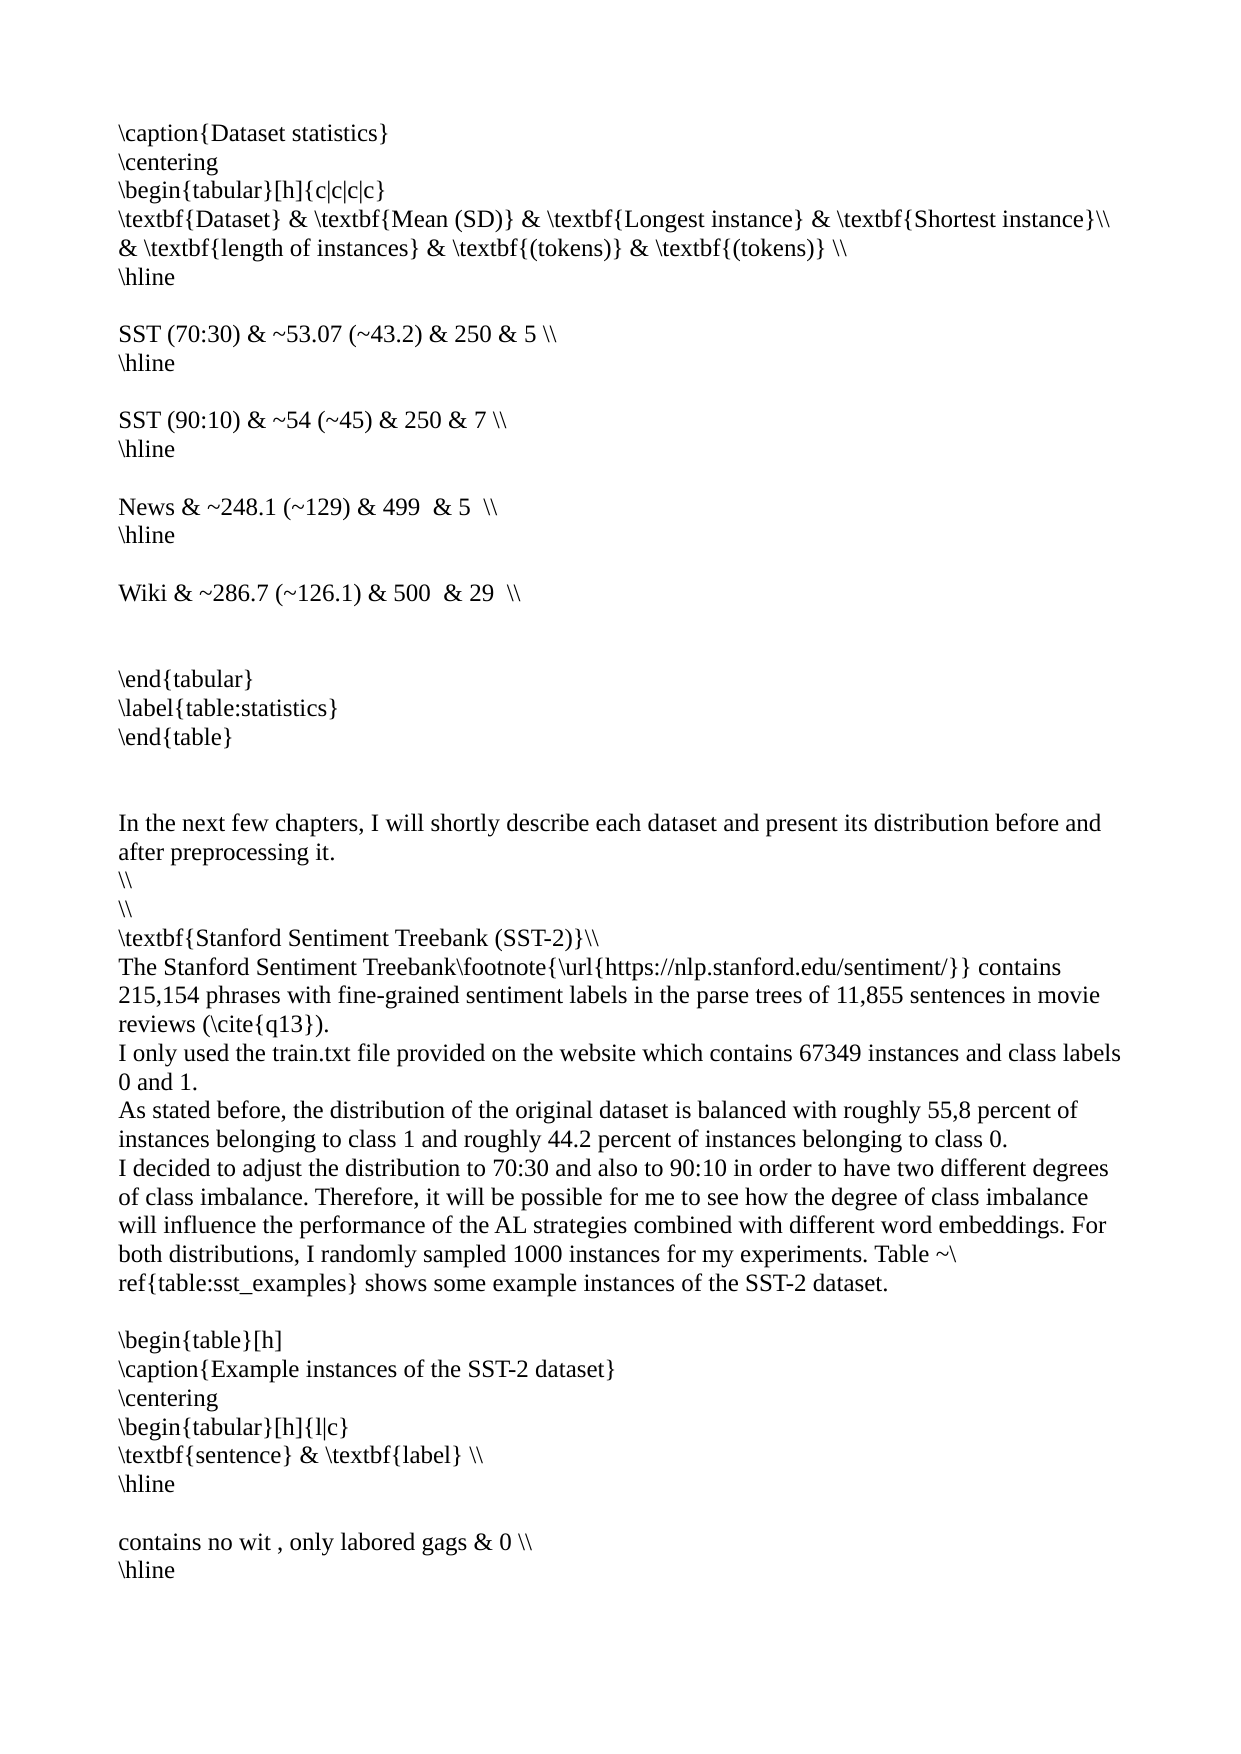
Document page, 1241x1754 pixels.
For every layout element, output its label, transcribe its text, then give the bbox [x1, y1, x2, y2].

text \textbf{Dataset} & \textbf{Mean (SD)} & \textbf{Longest instance} & \textbf{Shortest instance}\\ [118, 204, 1122, 233]
text \centering [118, 147, 1122, 176]
text \caption{Dataset statistics} [118, 118, 1122, 147]
text SST (90:10) & ~54 (~45) & 250 & 7 \\ [118, 406, 1122, 434]
text Wiki & ~286.7 (~126.1) & 500 & 29 \\ [118, 578, 1122, 607]
text contains no wit , only labored gags & 0 \\ [118, 1527, 1122, 1556]
text News & ~248.1 (~129) & 499 & 5 \\ [118, 492, 1122, 521]
text \hline [118, 1556, 1122, 1584]
text \begin{tabular}[h]{c|c|c|c} [118, 176, 1122, 204]
text \\ [118, 866, 1122, 894]
text \begin{table}[h] [118, 1326, 1122, 1354]
text \\ [118, 894, 1122, 923]
text \label{table:statistics} [118, 693, 1122, 722]
text \hline [118, 348, 1122, 377]
text I only used the train.txt file provided on the website which contains 67349 instances and class labels 0 and 1. [118, 1038, 1122, 1096]
text \hline [118, 434, 1122, 463]
text \end{tabular} [118, 664, 1122, 693]
text In the next few chapters, I will shortly describe each dataset and present its distribution before and after preprocessing it. [118, 808, 1122, 866]
text As stated before, the distribution of the original dataset is balanced with roughly 55,8 percent of instances belonging to class 1 and roughly 44.2 percent of instances belonging to class 0. [118, 1096, 1122, 1153]
text \centering [118, 1383, 1122, 1412]
text \textbf{sentence} & \textbf{label} \\ [118, 1441, 1122, 1469]
text \caption{Example instances of the SST-2 dataset} [118, 1354, 1122, 1383]
text & \textbf{length of instances} & \textbf{(tokens)} & \textbf{(tokens)} \\ [118, 233, 1122, 262]
text \textbf{Stanford Sentiment Treebank (SST-2)}\\ [118, 923, 1122, 952]
text SST (70:30) & ~53.07 (~43.2) & 250 & 5 \\ [118, 319, 1122, 348]
text \begin{tabular}[h]{l|c} [118, 1412, 1122, 1441]
text \end{table} [118, 722, 1122, 751]
text I decided to adjust the distribution to 70:30 and also to 90:10 in order to have two different degrees of class imbalance. Therefore, it will be possible for me to see how the degree of class imbalance will influence the performance of the AL strategies combined with different word embeddings. For both distributions, I randomly sampled 1000 instances for my experiments. Table ~\ref{table:sst_examples} shows some example instances of the SST-2 dataset. [118, 1153, 1122, 1297]
text \hline [118, 1469, 1122, 1498]
text \hline [118, 521, 1122, 549]
text The Stanford Sentiment Treebank\footnote{\url{https://nlp.stanford.edu/sentiment/}} contains 215,154 phrases with fine-grained sentiment labels in the parse trees of 11,855 sentences in movie reviews (\cite{q13}). [118, 952, 1122, 1038]
text \hline [118, 262, 1122, 291]
